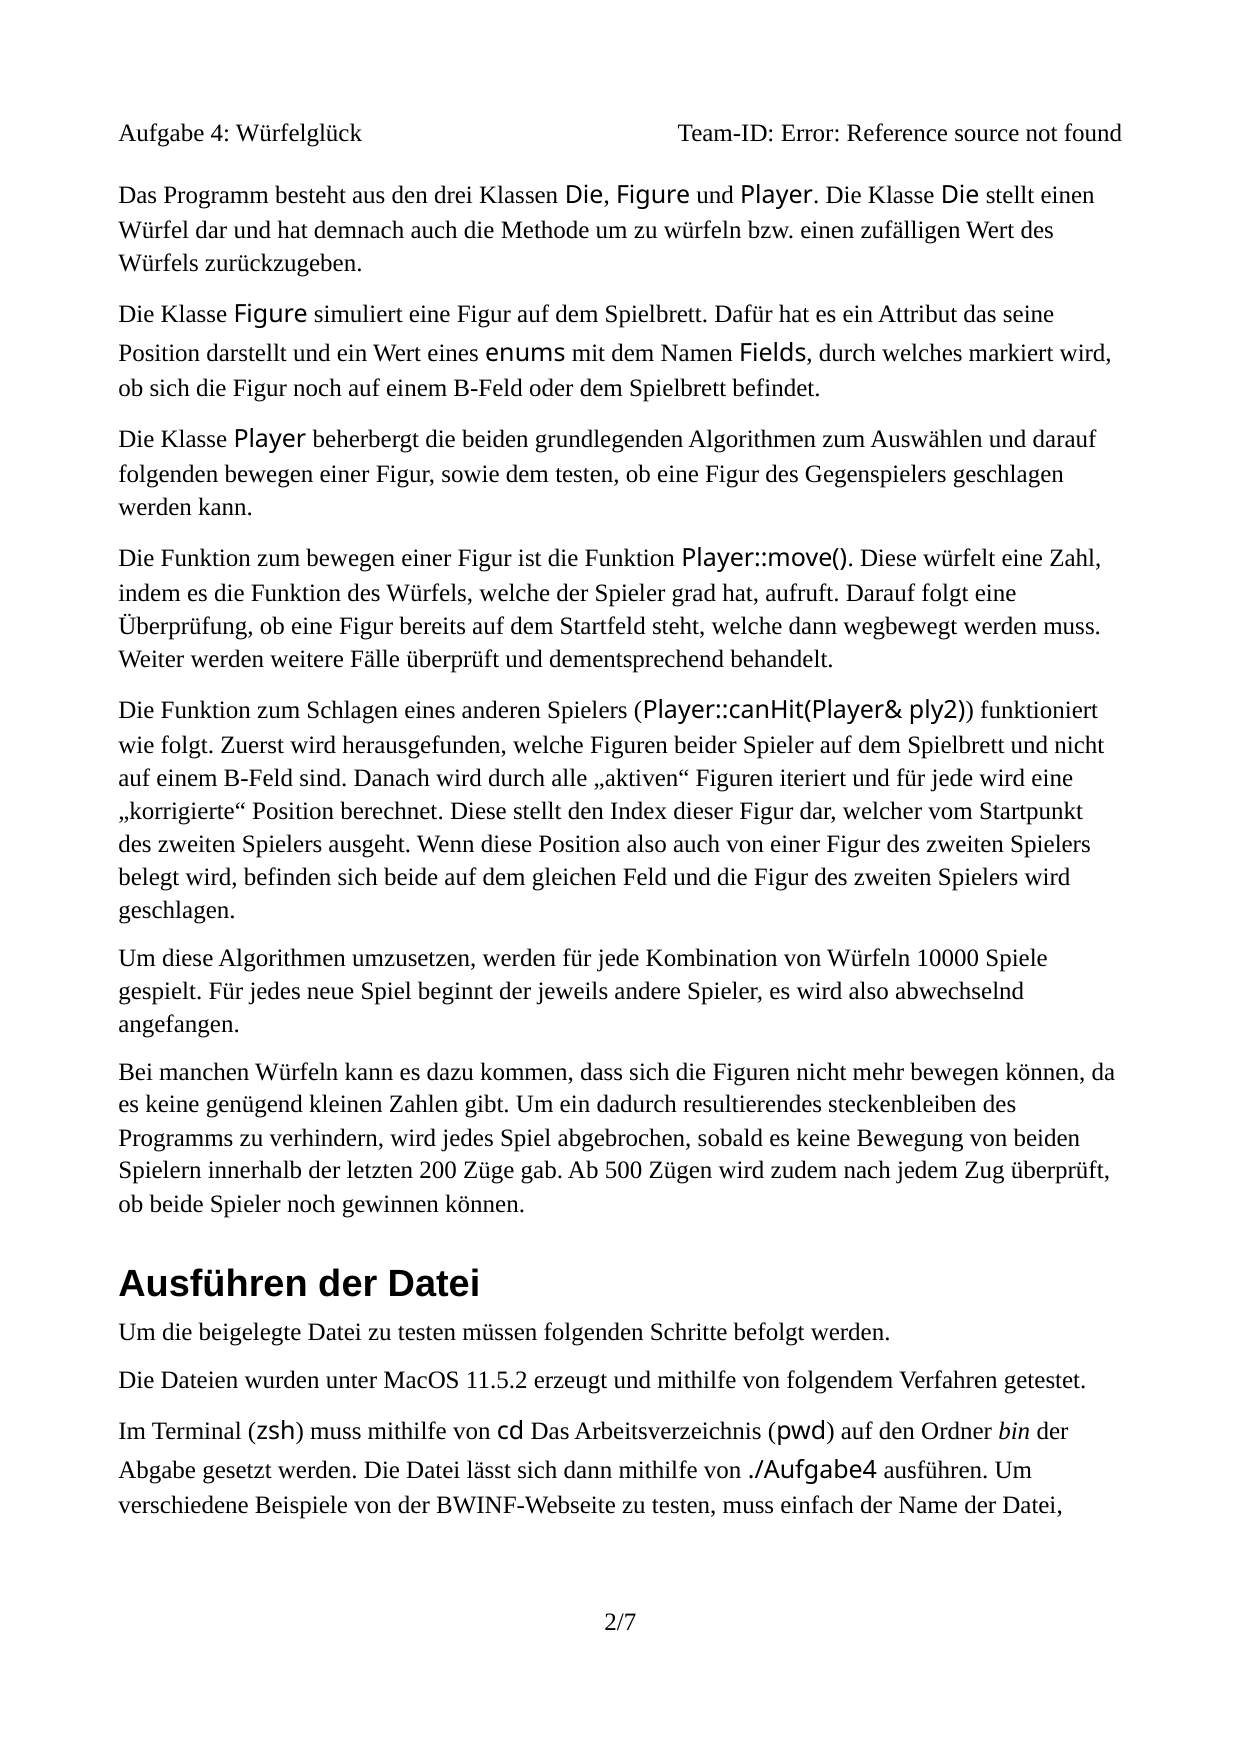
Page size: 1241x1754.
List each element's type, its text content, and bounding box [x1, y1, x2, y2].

text Die Dateien wurden unter MacOS 11.5.2 erzeugt und mithilfe von folgendem Verfahren getestet. [118, 1365, 1122, 1394]
subtitle Ausführen der Datei [118, 1261, 1122, 1305]
text Um die beigelegte Datei zu testen müssen folgenden Schritte befolgt werden. [118, 1317, 1122, 1346]
text Die Funktion zum bewegen einer Figur ist die Funktion Player::move(). Diese würfelt eine Zahl, indem es die Funktion des Würfels, welche der Spieler grad hat, aufruft. Darauf folgt eine Überprüfung, ob eine Figur bereits auf dem Startfeld steht, welche dann wegbewegt werden muss. Weiter werden weitere Fälle überprüft und dementsprechend behandelt. [118, 540, 1122, 673]
text Das Programm besteht aus den drei Klassen Die, Figure und Player. Die Klasse Die stellt einen Würfel dar und hat demnach auch die Methode um zu würfeln bzw. einen zufälligen Wert des Würfels zurückzugeben. [118, 177, 1122, 277]
text Die Klasse Figure simuliert eine Figur auf dem Spielbrett. Dafür hat es ein Attribut das seine Position darstellt und ein Wert eines enums mit dem Namen Fields, durch welches markiert wird, ob sich die Figur noch auf einem B-Feld oder dem Spielbrett befindet. [118, 296, 1122, 402]
text Die Klasse Player beherbergt die beiden grundlegenden Algorithmen zum Auswählen und darauf folgenden bewegen einer Figur, sowie dem testen, ob eine Figur des Gegenspielers geschlagen werden kann. [118, 421, 1122, 521]
text Bei manchen Würfeln kann es dazu kommen, dass sich die Figuren nicht mehr bewegen können, da es keine genügend kleinen Zahlen gibt. Um ein dadurch resultierendes steckenbleiben des Programms zu verhindern, wird jedes Spiel abgebrochen, sobald es keine Bewegung von beiden Spielern innerhalb der letzten 200 Züge gab. Ab 500 Zügen wird zudem nach jedem Zug überprüft, ob beide Spieler noch gewinnen können. [118, 1057, 1122, 1217]
text Die Funktion zum Schlagen eines anderen Spielers (Player::canHit(Player& ply2)) funktioniert wie folgt. Zuerst wird herausgefunden, welche Figuren beider Spieler auf dem Spielbrett und nicht auf einem B-Feld sind. Danach wird durch alle „aktiven“ Figuren iteriert und für jede wird eine „korrigierte“ Position berechnet. Diese stellt den Index dieser Figur dar, welcher vom Startpunkt des zweiten Spielers ausgeht. Wenn diese Position also auch von einer Figur des zweiten Spielers belegt wird, befinden sich beide auf dem gleichen Feld und die Figur des zweiten Spielers wird geschlagen. [118, 692, 1122, 924]
text Im Terminal (zsh) muss mithilfe von cd Das Arbeitsverzeichnis (pwd) auf den Ordner bin der Abgabe gesetzt werden. Die Datei lässt sich dann mithilfe von ./Aufgabe4 ausführen. Um verschiedene Beispiele von der BWINF-Webseite zu testen, muss einfach der Name der Datei, [118, 1413, 1122, 1519]
text Um diese Algorithmen umzusetzen, werden für jede Kombination von Würfeln 10000 Spiele gespielt. Für jedes neue Spiel beginnt der jeweils andere Spieler, es wird also abwechselnd angefangen. [118, 943, 1122, 1038]
